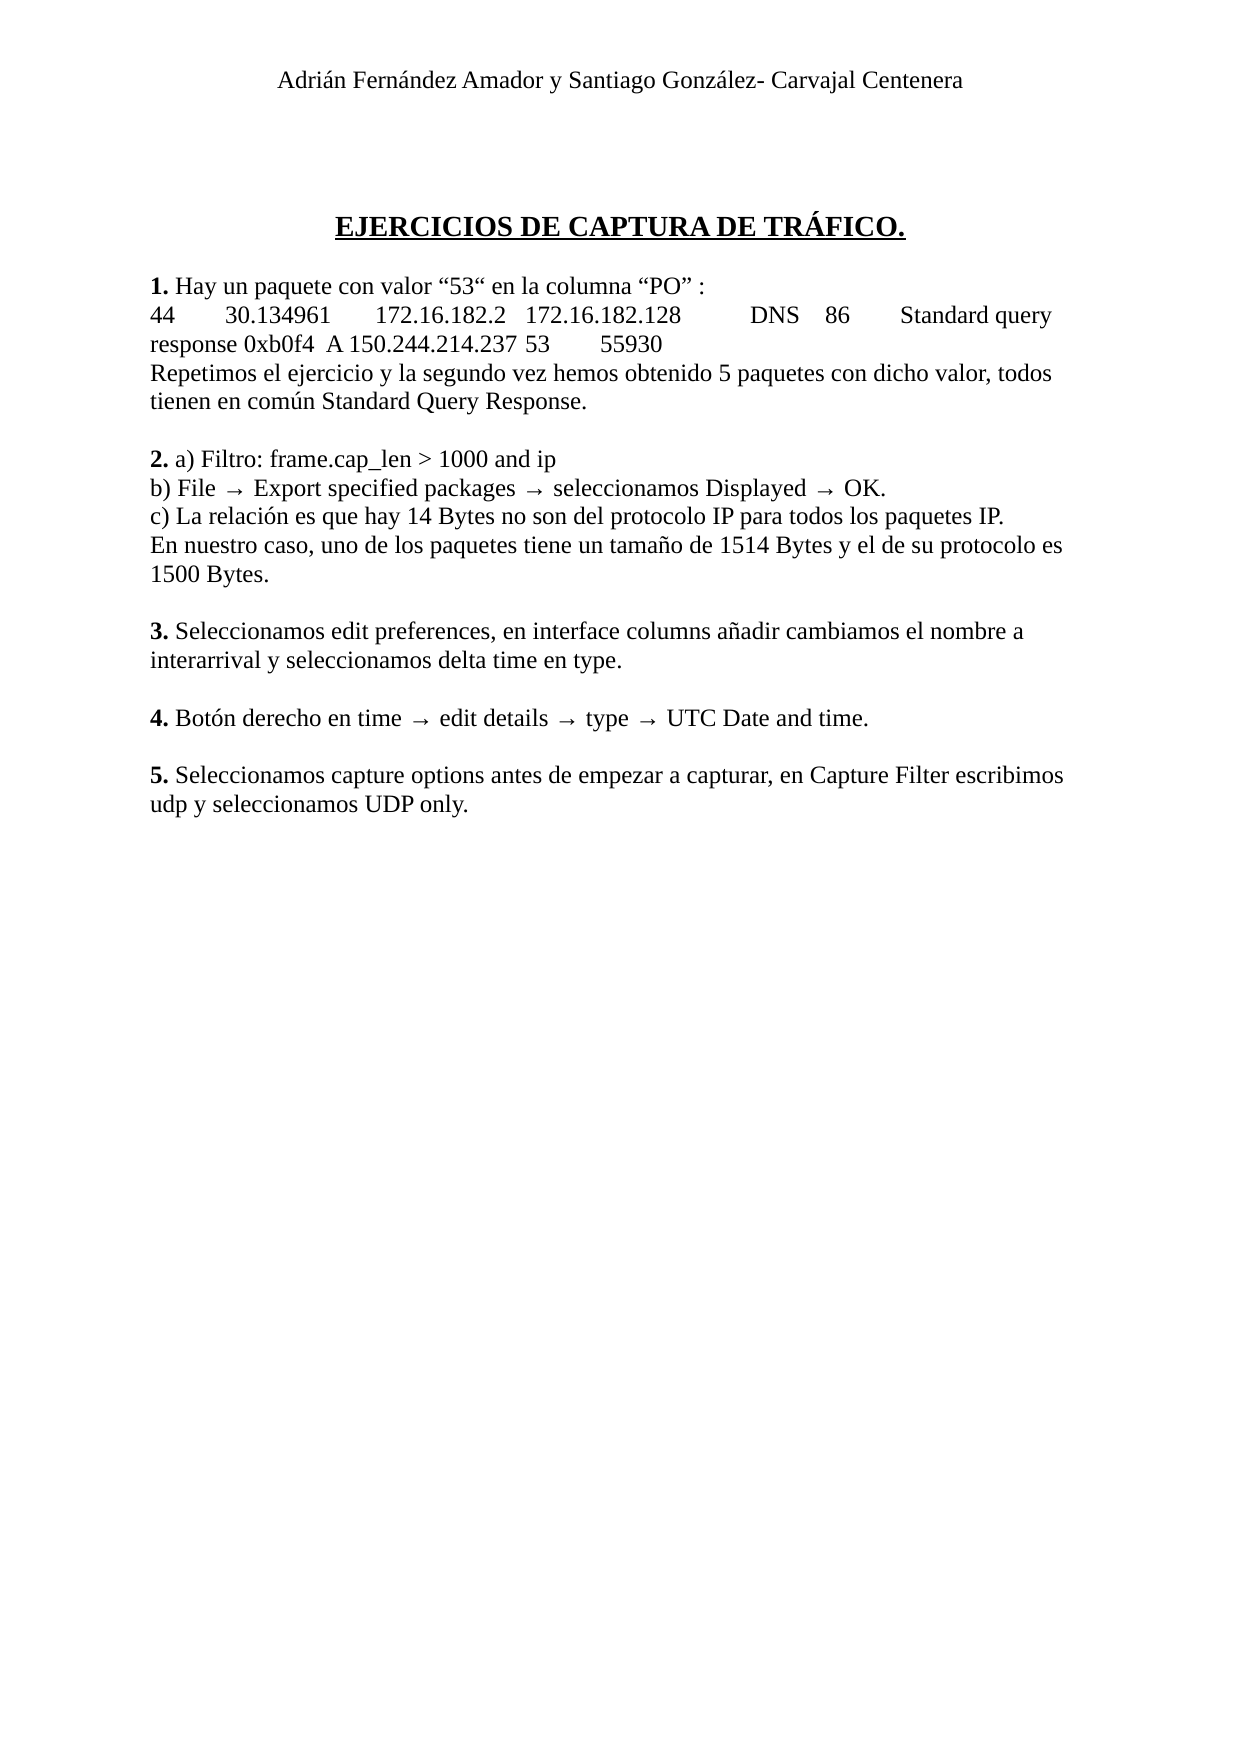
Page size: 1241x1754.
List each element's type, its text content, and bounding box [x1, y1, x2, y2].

text c) La relación es que hay 14 Bytes no son del protocolo IP para todos los paquetes IP. [150, 501, 1090, 530]
text 44 30.134961 172.16.182.2 172.16.182.128 DNS 86 Standard query response 0xb0f4 A 150.244.214.237 53 55930 [150, 300, 1090, 358]
text 5. Seleccionamos capture options antes de empezar a capturar, en Capture Filter escribimos udp y seleccionamos UDP only. [150, 760, 1090, 818]
text Repetimos el ejercicio y la segundo vez hemos obtenido 5 paquetes con dicho valor, todos tienen en común Standard Query Response. [150, 358, 1090, 415]
text 4. Botón derecho en time → edit details → type → UTC Date and time. [150, 703, 1090, 731]
text 1. Hay un paquete con valor “53“ en la columna “PO” : [150, 271, 1090, 300]
text EJERCICIOS DE CAPTURA DE TRÁFICO. [150, 209, 1090, 243]
text En nuestro caso, uno de los paquetes tiene un tamaño de 1514 Bytes y el de su protocolo es 1500 Bytes. [150, 530, 1090, 588]
text b) File → Export specified packages → seleccionamos Displayed → OK. [150, 473, 1090, 501]
text Adrián Fernández Amador y Santiago González- Carvajal Centenera [150, 65, 1090, 94]
text 3. Seleccionamos edit preferences, en interface columns añadir cambiamos el nombre a interarrival y seleccionamos delta time en type. [150, 616, 1090, 674]
text 2. a) Filtro: frame.cap_len > 1000 and ip [150, 444, 1090, 473]
